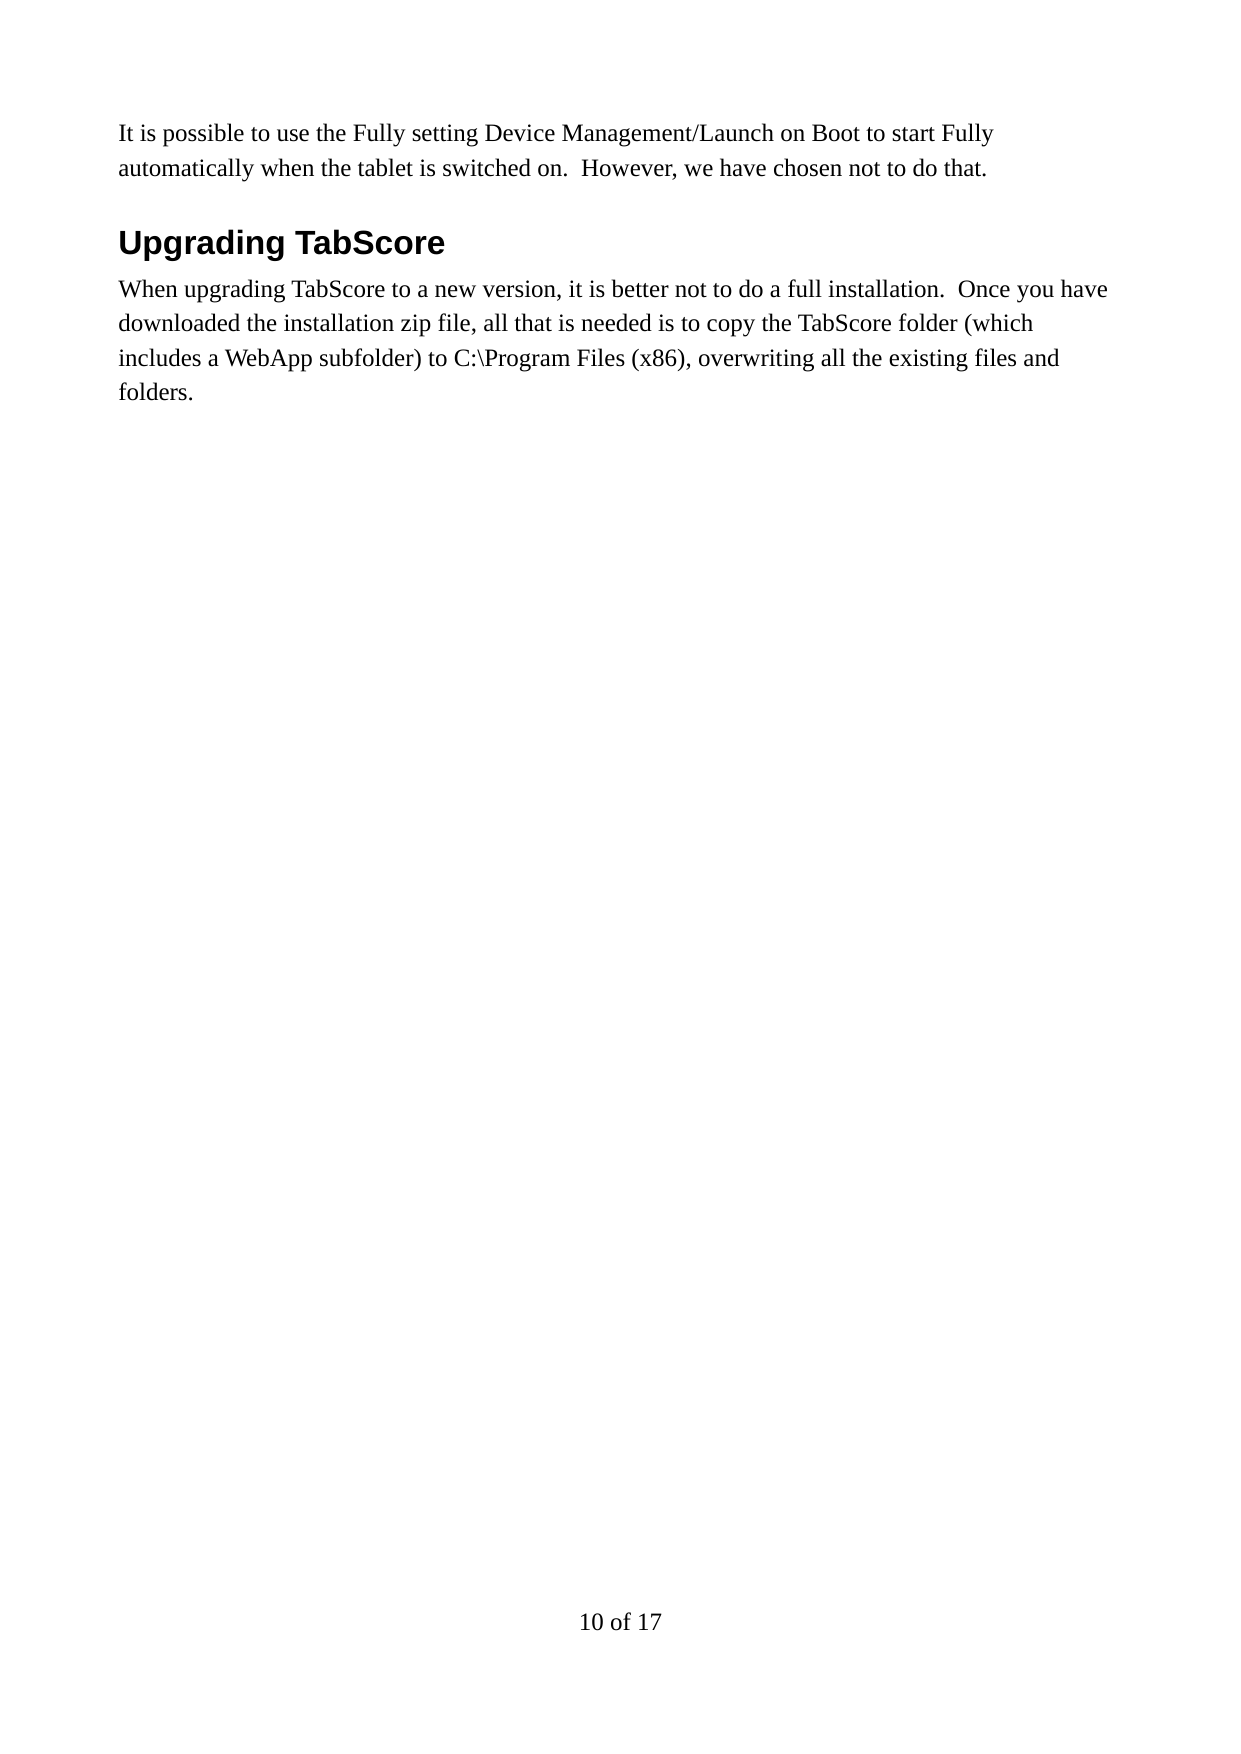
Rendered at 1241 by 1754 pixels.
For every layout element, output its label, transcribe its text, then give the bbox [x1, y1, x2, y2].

text When upgrading TabScore to a new version, it is better not to do a full installation. Once you have downloaded the installation zip file, all that is needed is to copy the TabScore folder (which includes a WebApp subfolder) to C:\Program Files (x86), overwriting all the existing files and folders. [118, 274, 1122, 406]
subtitle Upgrading TabScore [118, 222, 1122, 261]
text It is possible to use the Fully setting Device Management/Launch on Boot to start Fully automatically when the tablet is switched on. However, we have chosen not to do that. [118, 118, 1122, 181]
